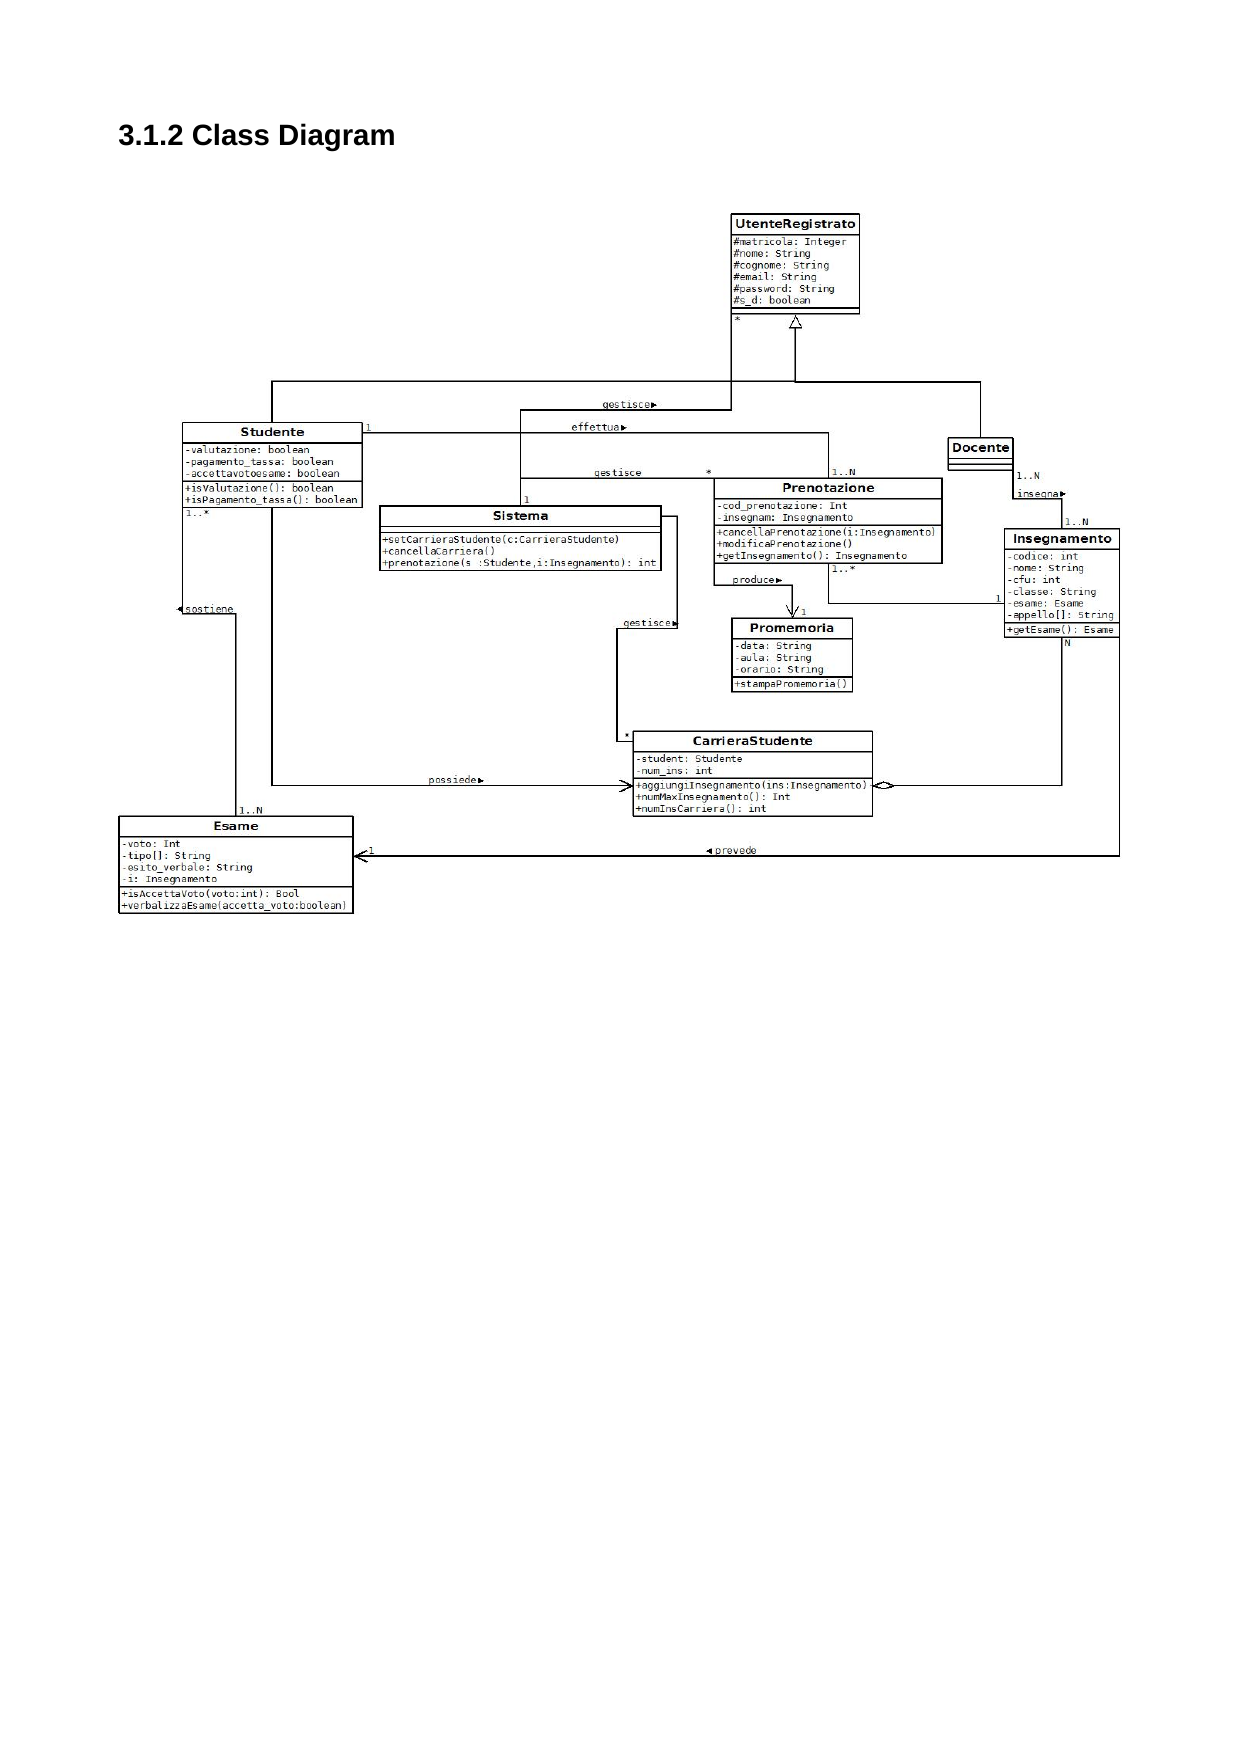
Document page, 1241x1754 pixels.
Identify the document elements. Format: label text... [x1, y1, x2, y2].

picture [118, 213, 1123, 915]
subtitle 3.1.2 Class Diagram [118, 118, 1122, 152]
